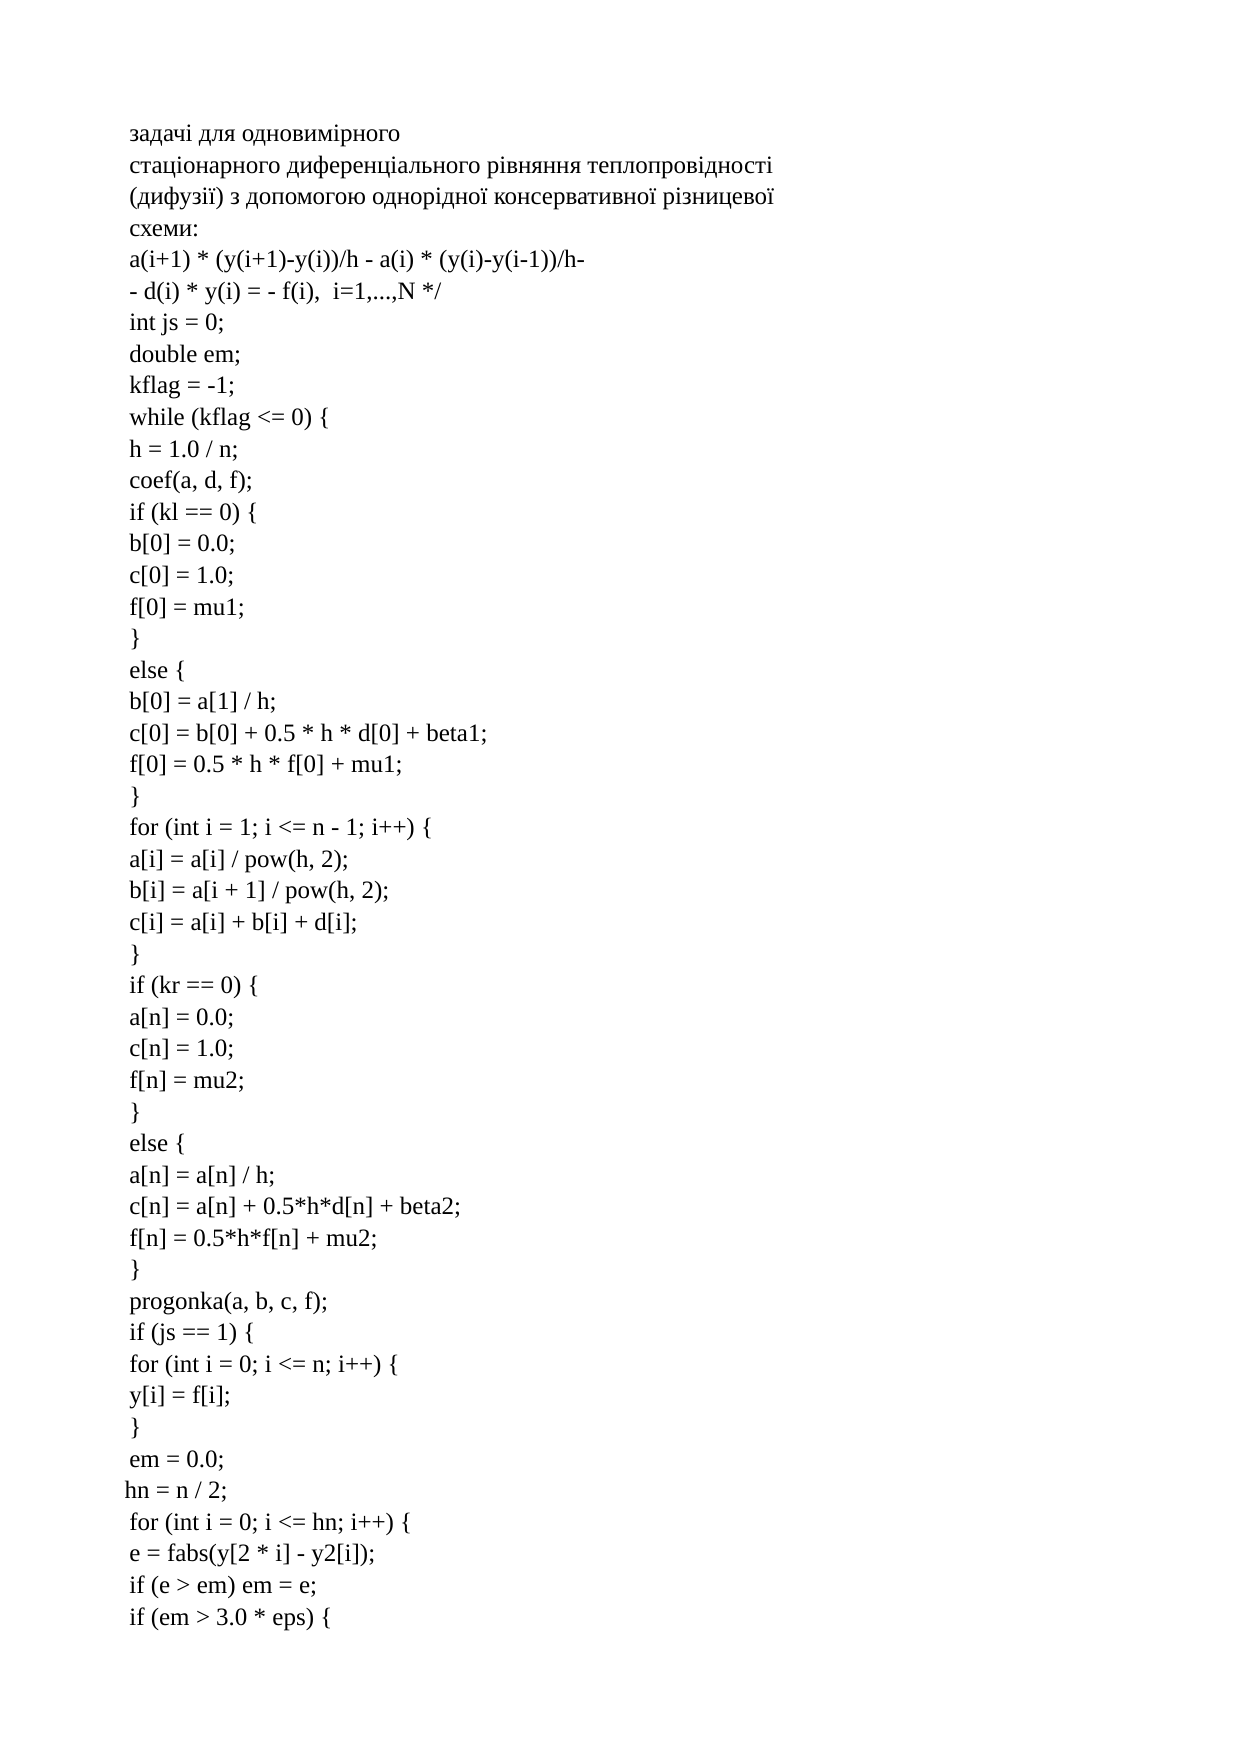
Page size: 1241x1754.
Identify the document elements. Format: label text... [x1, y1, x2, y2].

text int js = 0; [129, 307, 1122, 336]
text c[0] = b[0] + 0.5 * h * d[0] + beta1; [129, 718, 1122, 747]
text b[0] = 0.0; [129, 528, 1122, 557]
text задачi для одновимiрного [129, 118, 1122, 147]
text em = 0.0; [129, 1444, 1122, 1472]
text else { [129, 655, 1122, 683]
text e = fabs(y[2 * i] - y2[i]); [129, 1538, 1122, 1567]
text hn = n / 2; [118, 1475, 1122, 1504]
text } [129, 1097, 1122, 1125]
text if (em > 3.0 * eps) { [129, 1602, 1122, 1630]
text f[n] = 0.5*h*f[n] + mu2; [129, 1223, 1122, 1252]
text a[n] = a[n] / h; [129, 1160, 1122, 1188]
text else { [129, 1128, 1122, 1157]
text стацiонарного диференцiального рiвняння теплопровiдностi [129, 150, 1122, 178]
text c[i] = a[i] + b[i] + d[i]; [129, 907, 1122, 936]
text coef(a, d, f); [129, 465, 1122, 494]
text if (kl == 0) { [129, 497, 1122, 526]
text } [129, 1254, 1122, 1283]
text a[n] = 0.0; [129, 1002, 1122, 1031]
text c[n] = a[n] + 0.5*h*d[n] + beta2; [129, 1191, 1122, 1220]
text } [129, 781, 1122, 810]
text for (int i = 0; i <= hn; i++) { [129, 1507, 1122, 1536]
text double em; [129, 339, 1122, 368]
text b[i] = a[i + 1] / pow(h, 2); [129, 876, 1122, 904]
text a(i+1) * (y(i+1)-y(i))/h - a(i) * (y(i)-y(i-1))/h- [129, 244, 1122, 273]
text for (int i = 0; i <= n; i++) { [129, 1349, 1122, 1378]
text c[n] = 1.0; [129, 1033, 1122, 1062]
text progonka(a, b, c, f); [129, 1286, 1122, 1315]
text - d(i) * y(i) = - f(i), i=1,...,N */ [129, 276, 1122, 305]
text } [129, 939, 1122, 967]
text (дифузiї) з допомогою однорiдної консервативної рiзницевої [129, 181, 1122, 210]
text схеми: [129, 213, 1122, 242]
text b[0] = a[1] / h; [129, 686, 1122, 715]
text h = 1.0 / n; [129, 434, 1122, 462]
text y[i] = f[i]; [129, 1381, 1122, 1409]
text for (int i = 1; i <= n - 1; i++) { [129, 812, 1122, 841]
text } [129, 623, 1122, 652]
text f[n] = mu2; [129, 1065, 1122, 1094]
text kflag = -1; [129, 371, 1122, 399]
text } [129, 1412, 1122, 1441]
text if (e > em) em = e; [129, 1570, 1122, 1599]
text if (kr == 0) { [129, 970, 1122, 999]
text if (js == 1) { [129, 1317, 1122, 1346]
text f[0] = mu1; [129, 592, 1122, 620]
text f[0] = 0.5 * h * f[0] + mu1; [129, 749, 1122, 778]
text c[0] = 1.0; [129, 560, 1122, 589]
text a[i] = a[i] / pow(h, 2); [129, 844, 1122, 873]
text while (kflag <= 0) { [129, 402, 1122, 431]
